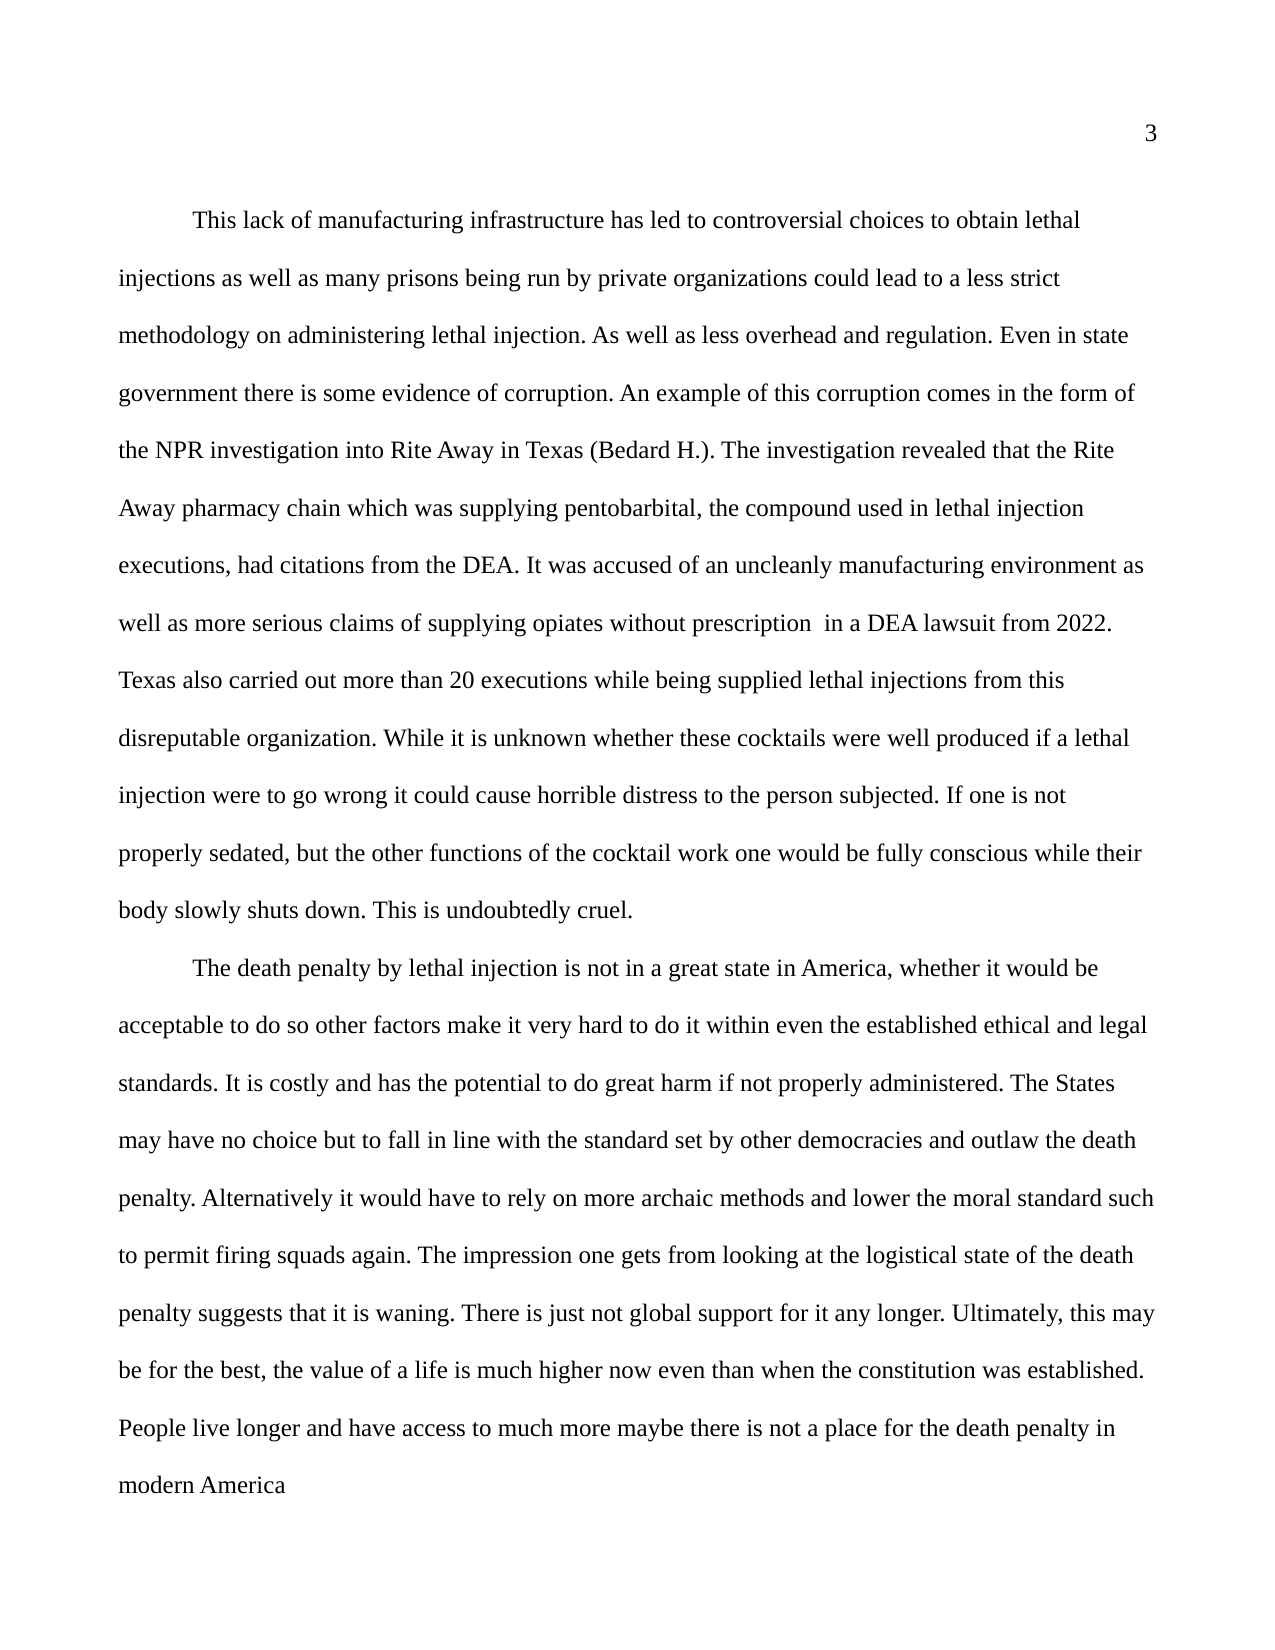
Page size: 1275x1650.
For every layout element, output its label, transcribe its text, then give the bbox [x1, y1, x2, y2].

text The death penalty by lethal injection is not in a great state in America, whether it would be acceptable to do so other factors make it very hard to do it within even the established ethical and legal standards. It is costly and has the potential to do great harm if not properly administered. The States may have no choice but to fall in line with the standard set by other democracies and outlaw the death penalty. Alternatively it would have to rely on more archaic methods and lower the moral standard such to permit firing squads again. The impression one gets from looking at the logistical state of the death penalty suggests that it is waning. There is just not global support for it any longer. Ultimately, this may be for the best, the value of a life is much higher now even than when the constitution was established. People live longer and have access to much more maybe there is not a place for the death penalty in modern America [118, 953, 1157, 1499]
text This lack of manufacturing infrastructure has led to controversial choices to obtain lethal injections as well as many prisons being run by private organizations could lead to a less strict methodology on administering lethal injection. As well as less overhead and regulation. Even in state government there is some evidence of corruption. An example of this corruption comes in the form of the NPR investigation into Rite Away in Texas (Bedard H.). The investigation revealed that the Rite Away pharmacy chain which was supplying pentobarbital, the compound used in lethal injection executions, had citations from the DEA. It was accused of an uncleanly manufacturing environment as well as more serious claims of supplying opiates without prescription in a DEA lawsuit from 2022. Texas also carried out more than 20 executions while being supplied lethal injections from this disreputable organization. While it is unknown whether these cocktails were well produced if a lethal injection were to go wrong it could cause horrible distress to the person subjected. If one is not properly sedated, but the other functions of the cocktail work one would be fully conscious while their body slowly shuts down. This is undoubtedly cruel. [118, 206, 1157, 924]
